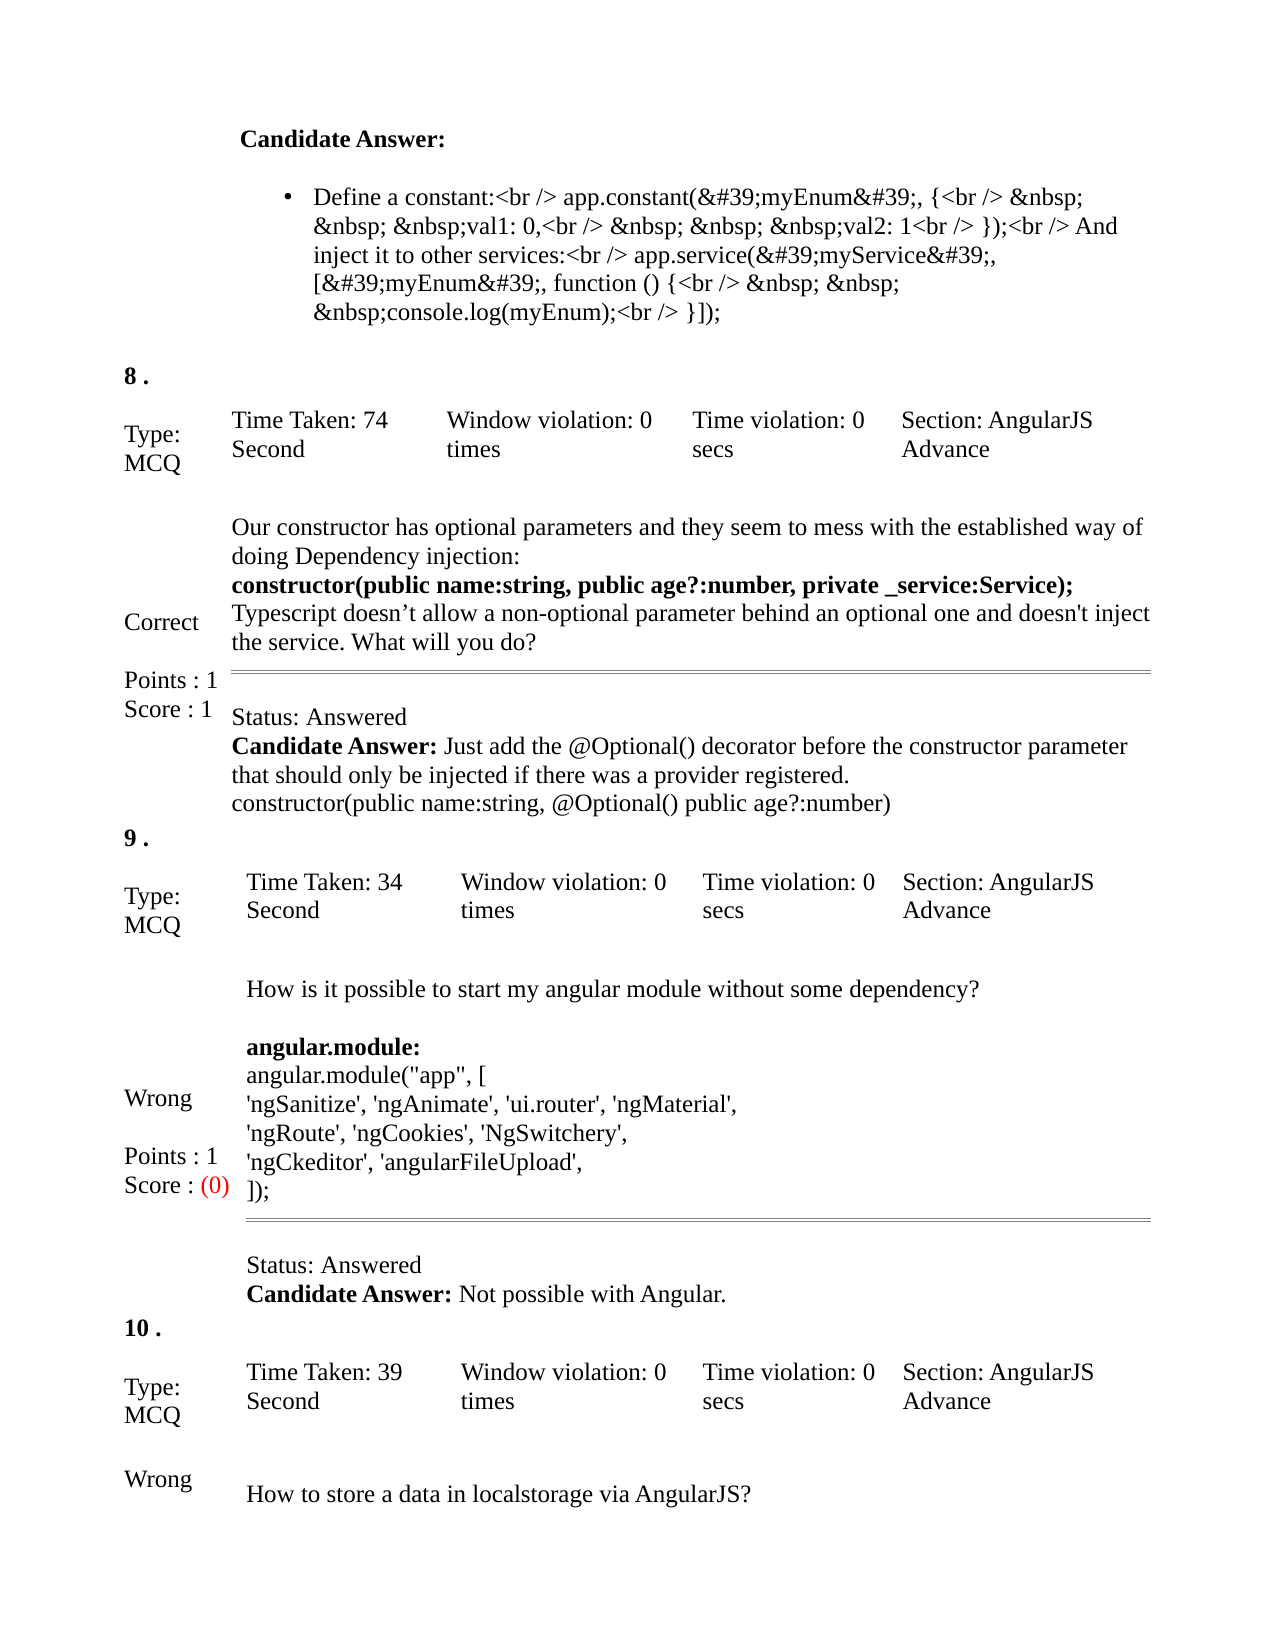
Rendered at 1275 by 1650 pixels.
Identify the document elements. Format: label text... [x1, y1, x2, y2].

table_cell How is it possible to start my angular module without some dependency? angular.module: angular.module("app", [ 'ngSanitize', 'ngAnimate', 'ui.router', 'ngMaterial', 'ngRoute', 'ngCookies', 'NgSwitchery', 'ngCkeditor', 'angularFileUpload', ]); Status: Answered Candidate Answer: Not possible with Angular. [243, 971, 1154, 1311]
table_header 8 . Type: MCQ [121, 358, 228, 509]
table_header Window violation: 0 times [458, 1311, 699, 1462]
table_header [118, 118, 1157, 1529]
table_header 10 . Type: MCQ [121, 1311, 243, 1462]
table_cell Wrong Points : 1 Score : (0) [121, 971, 243, 1311]
table_cell [121, 121, 237, 358]
table_header Section: AngularJS Advance [899, 1311, 1154, 1462]
table_header Section: AngularJS Advance [898, 358, 1154, 509]
table_header Time violation: 0 secs [700, 820, 899, 971]
table_header Time violation: 0 secs [700, 1311, 899, 1462]
table_cell Correct Points : 1 Score : 1 [121, 509, 228, 820]
table_header Time violation: 0 secs [689, 358, 898, 509]
table_header Time Taken: 34 Second [243, 820, 458, 971]
table_cell Our constructor has optional parameters and they seem to mess with the established way of doing Dependency injection: constructor(public name:string, public age?:number, private _service:Service); Typescript doesn’t allow a non-optional parameter behind an optional one and doesn't inject the service. What will you do? Status: Answered Candidate Answer: Just add the @Optional() decorator before the constructor parameter that should only be injected if there was a provider registered. constructor(public name:string, @Optional() public age?:number) [229, 509, 1154, 820]
table_cell Candidate Answer: Define a constant:<br /> app.constant(&#39;myEnum&#39;, {<br /> &nbsp; &nbsp; &nbsp;val1: 0,<br /> &nbsp; &nbsp; &nbsp;val2: 1<br /> });<br /> And inject it to other services:<br /> app.service(&#39;myService&#39;, [&#39;myEnum&#39;, function () {<br /> &nbsp; &nbsp; &nbsp;console.log(myEnum);<br /> }]); [237, 121, 1154, 358]
table_header Time Taken: 39 Second [243, 1311, 458, 1462]
table_header Window violation: 0 times [444, 358, 689, 509]
table_header Section: AngularJS Advance [899, 820, 1154, 971]
table_header Time Taken: 74 Second [229, 358, 443, 509]
table_header 9 . Type: MCQ [121, 820, 243, 971]
table_cell How to store a data in localstorage via AngularJS? [243, 1462, 1154, 1526]
table_header Window violation: 0 times [458, 820, 699, 971]
table_cell Wrong [121, 1462, 243, 1526]
